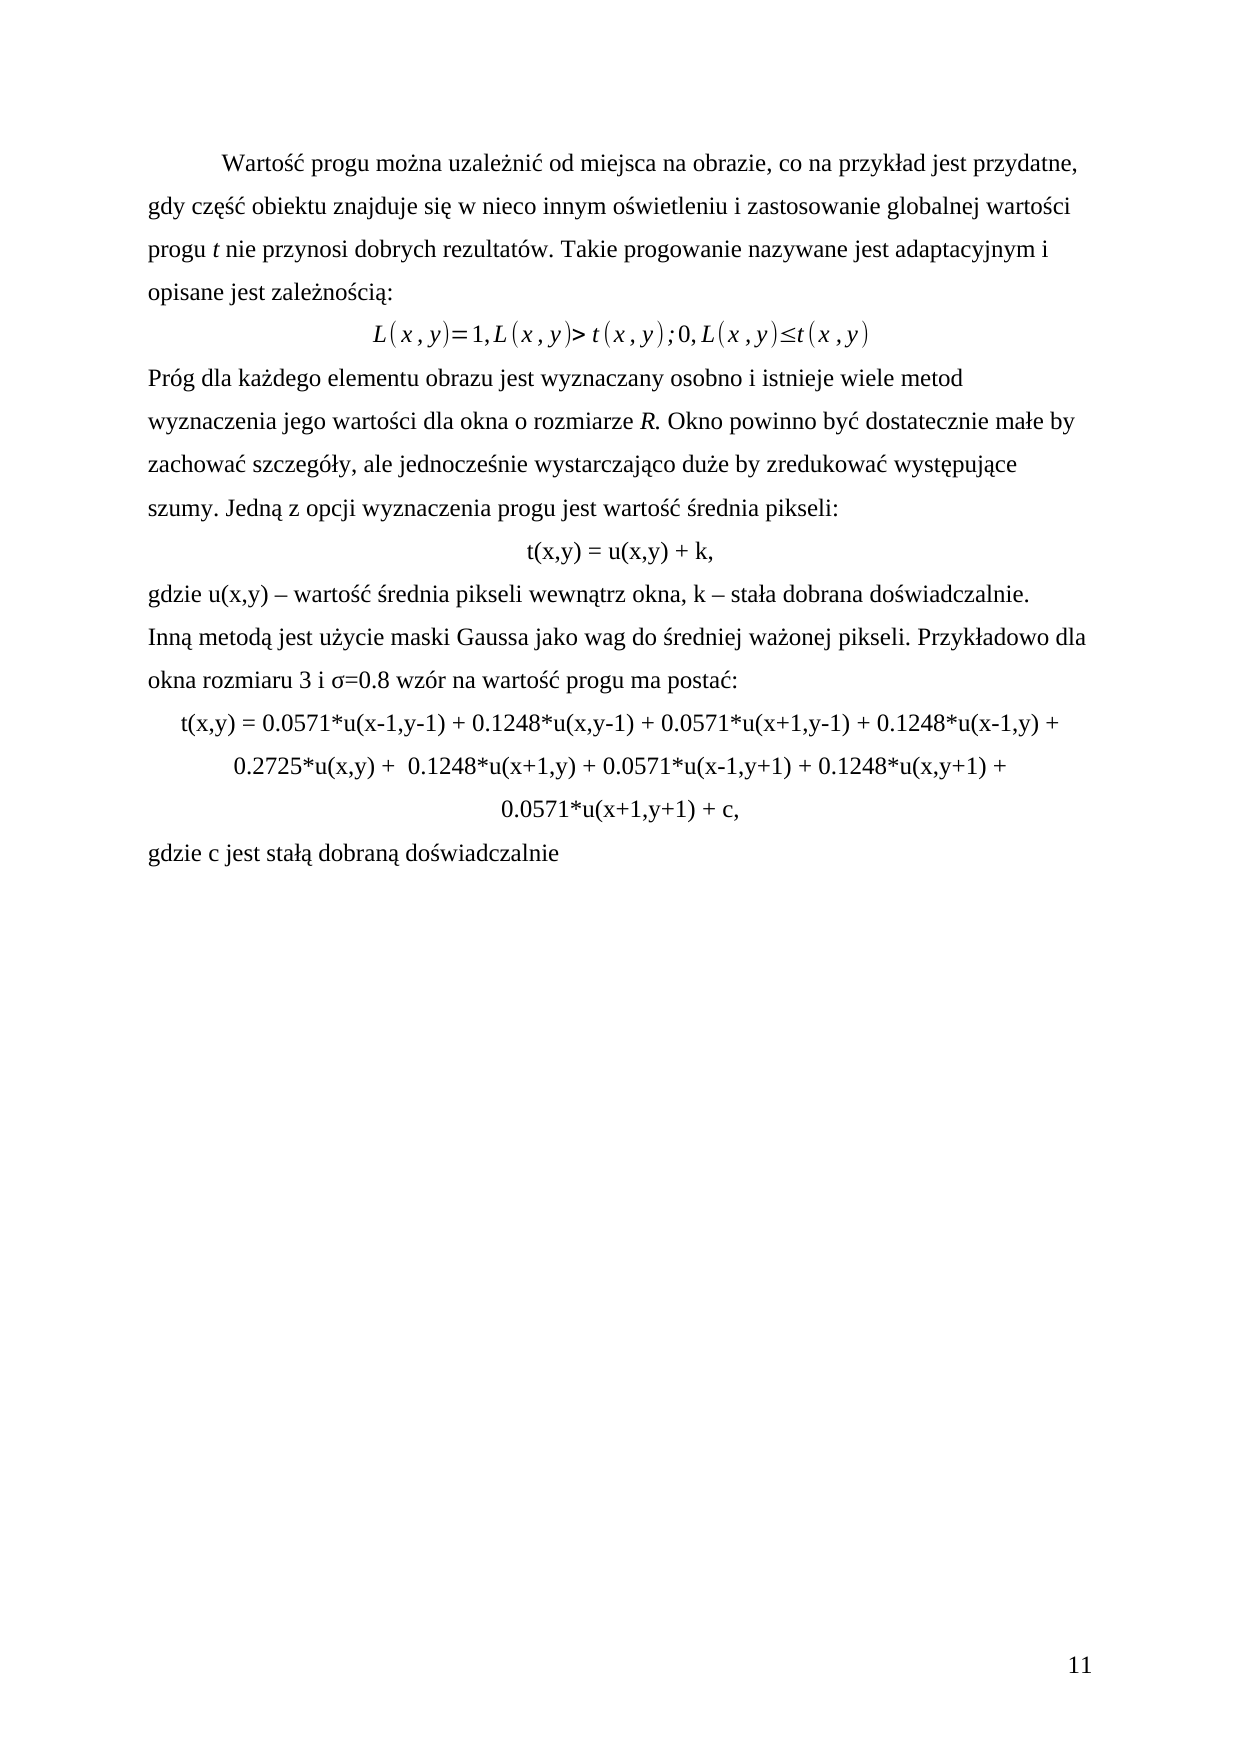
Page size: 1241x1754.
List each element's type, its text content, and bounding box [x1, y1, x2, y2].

text Próg dla każdego elementu obrazu jest wyznaczany osobno i istnieje wiele metod wyznaczenia jego wartości dla okna o rozmiarze R. Okno powinno być dostatecznie małe by zachować szczegóły, ale jednocześnie wystarczająco duże by zredukować występujące szumy. Jedną z opcji wyznaczenia progu jest wartość średnia pikseli: [148, 363, 1093, 521]
text t(x,y) = u(x,y) + k, [148, 536, 1093, 564]
text gdzie u(x,y) – wartość średnia pikseli wewnątrz okna, k – stała dobrana doświadczalnie. [148, 579, 1093, 608]
text Wartość progu można uzależnić od miejsca na obrazie, co na przykład jest przydatne, gdy część obiektu znajduje się w nieco innym oświetleniu i zastosowanie globalnej wartości progu t nie przynosi dobrych rezultatów. Takie progowanie nazywane jest adaptacyjnym i opisane jest zależnością: [148, 148, 1093, 306]
text Inną metodą jest użycie maski Gaussa jako wag do średniej ważonej pikseli. Przykładowo dla okna rozmiaru 3 i σ=0.8 wzór na wartość progu ma postać: [148, 622, 1093, 694]
text gdzie c jest stałą dobraną doświadczalnie [148, 838, 1093, 866]
text t(x,y) = 0.0571*u(x-1,y-1) + 0.1248*u(x,y-1) + 0.0571*u(x+1,y-1) + 0.1248*u(x-1,y) + 0.2725*u(x,y) + 0.1248*u(x+1,y) + 0.0571*u(x-1,y+1) + 0.1248*u(x,y+1) + 0.0571*u(x+1,y+1) + c, [148, 708, 1093, 823]
